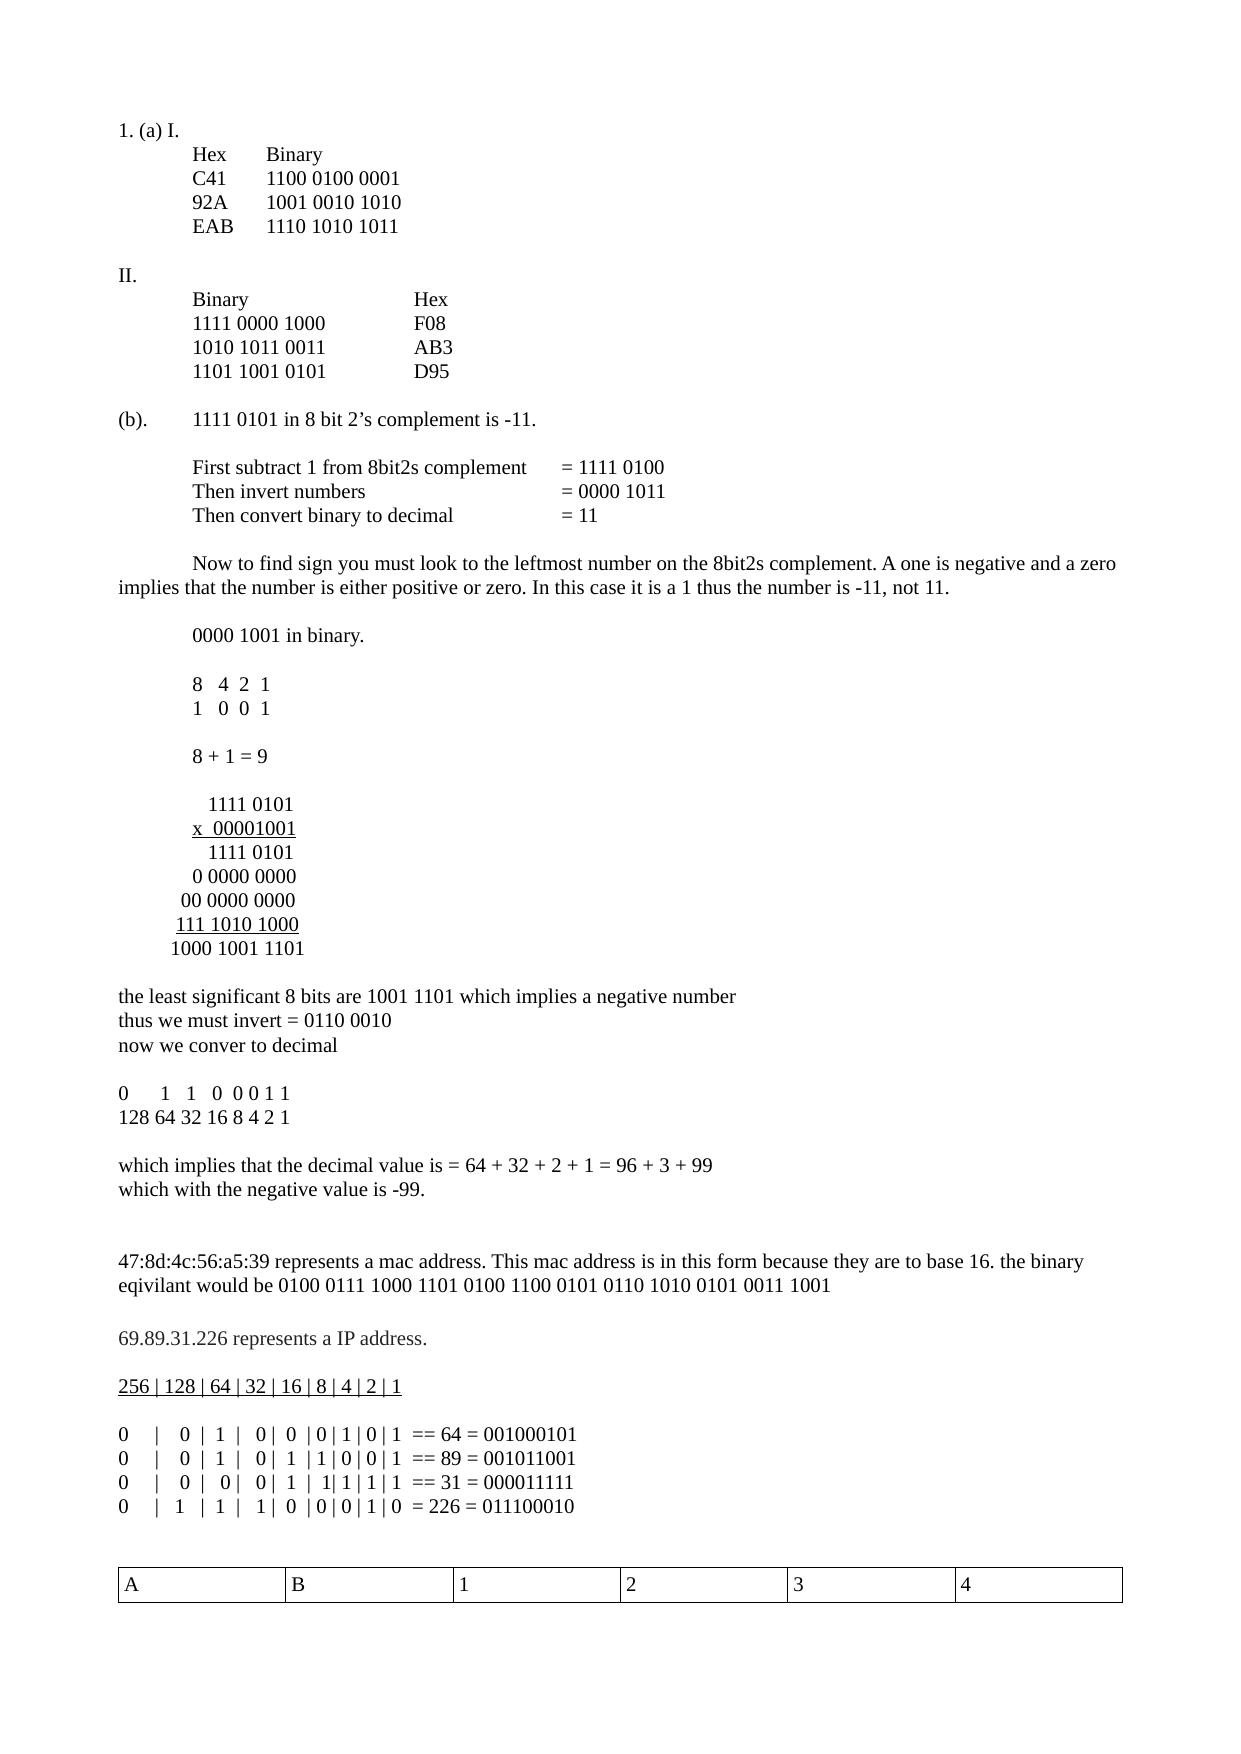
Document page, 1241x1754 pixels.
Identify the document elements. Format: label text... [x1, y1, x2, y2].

text 1010 1011 0011 AB3 [118, 335, 1122, 359]
text Now to find sign you must look to the leftmost number on the 8bit2s complement. A one is negative and a zero implies that the number is either positive or zero. In this case it is a 1 thus the number is -11, not 11. [118, 551, 1122, 599]
text 0 0000 0000 [118, 864, 1122, 888]
text 69.89.31.226 represents a IP address. [118, 1326, 1122, 1350]
text (b). 1111 0101 in 8 bit 2’s complement is -11. [118, 407, 1122, 431]
table_header 1 [454, 1568, 620, 1602]
text Hex Binary [118, 142, 1122, 166]
table_header B [286, 1568, 453, 1602]
text 0 | 0 | 0 | 0 | 1 | 1| 1 | 1 | 1 == 31 = 000011111 [118, 1470, 1122, 1494]
text 0 | 0 | 1 | 0 | 0 | 0 | 1 | 0 | 1 == 64 = 001000101 [118, 1422, 1122, 1446]
text Then convert binary to decimal = 11 [118, 503, 1122, 527]
text 111 1010 1000 [118, 912, 1122, 936]
table_header A [119, 1568, 285, 1602]
text thus we must invert = 0110 0010 [118, 1008, 1122, 1032]
text which with the negative value is -99. [118, 1177, 1122, 1201]
text 0 1 1 0 0 0 1 1 [118, 1081, 1122, 1105]
table_header 3 [788, 1568, 955, 1602]
text 1111 0101 [118, 840, 1122, 864]
text 0 | 0 | 1 | 0 | 1 | 1 | 0 | 0 | 1 == 89 = 001011001 [118, 1446, 1122, 1470]
text 1111 0000 1000 F08 [118, 311, 1122, 335]
text 256 | 128 | 64 | 32 | 16 | 8 | 4 | 2 | 1 [118, 1374, 1122, 1398]
table_header 4 [956, 1568, 1122, 1602]
text EAB 1110 1010 1011 [118, 214, 1122, 238]
text 128 64 32 16 8 4 2 1 [118, 1105, 1122, 1129]
text now we conver to decimal [118, 1032, 1122, 1057]
text 0 | 1 | 1 | 1 | 0 | 0 | 0 | 1 | 0 = 226 = 011100010 [118, 1494, 1122, 1518]
text x 00001001 [118, 816, 1122, 840]
text 1 0 0 1 [118, 696, 1122, 720]
text the least significant 8 bits are 1001 1101 which implies a negative number [118, 984, 1122, 1008]
text 1000 1001 1101 [118, 936, 1122, 960]
text 1. (a) I. [118, 118, 1122, 142]
text Then invert numbers = 0000 1011 [118, 479, 1122, 503]
text 47:8d:4c:56:a5:39 represents a mac address. This mac address is in this form because they are to base 16. the binary eqivilant would be 0100 0111 1000 1101 0100 1100 0101 0110 1010 0101 0011 1001 [118, 1249, 1122, 1297]
text II. [118, 262, 1122, 287]
text 1101 1001 0101 D95 [118, 359, 1122, 383]
table_header 2 [621, 1568, 787, 1602]
text Binary Hex [118, 287, 1122, 311]
text First subtract 1 from 8bit2s complement = 1111 0100 [118, 455, 1122, 479]
text 0000 1001 in binary. [118, 623, 1122, 647]
text 00 0000 0000 [118, 888, 1122, 912]
text C41 1100 0100 0001 [118, 166, 1122, 190]
text 8 4 2 1 [118, 672, 1122, 696]
text 1111 0101 [118, 792, 1122, 816]
text 8 + 1 = 9 [118, 744, 1122, 768]
text 92A 1001 0010 1010 [118, 190, 1122, 214]
text which implies that the decimal value is = 64 + 32 + 2 + 1 = 96 + 3 + 99 [118, 1153, 1122, 1177]
